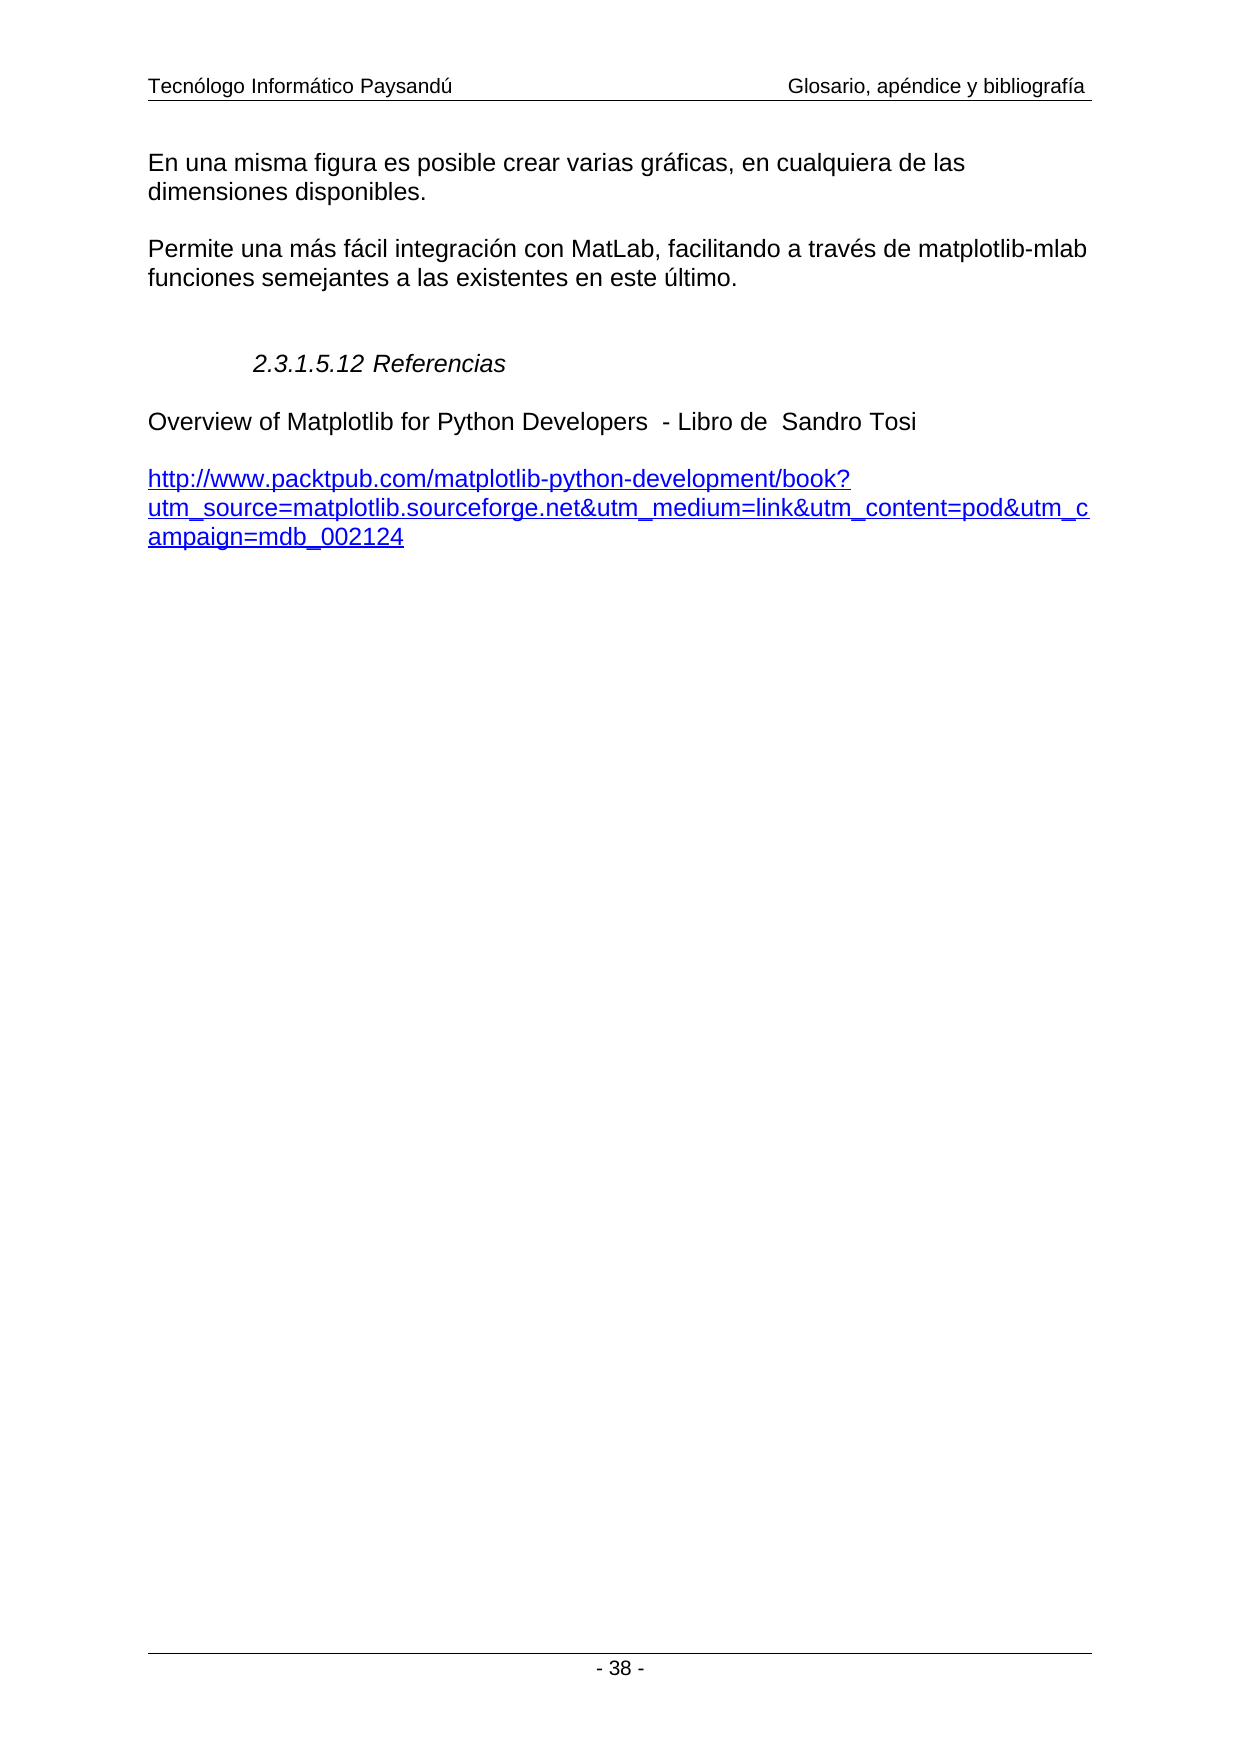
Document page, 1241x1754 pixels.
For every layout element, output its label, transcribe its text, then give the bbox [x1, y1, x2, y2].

text http://www.packtpub.com/matplotlib-python-development/book?utm_source=matplotlib.sourceforge.net&utm_medium=link&utm_content=pod&utm_campaign=mdb_002124 [148, 464, 1092, 550]
text Permite una más fácil integración con MatLab, facilitando a través de matplotlib-mlab funciones semejantes a las existentes en este último. [148, 234, 1092, 291]
subtitle Referencias [253, 349, 1092, 378]
text Overview of Matplotlib for Python Developers - Libro de Sandro Tosi [148, 406, 1092, 435]
text En una misma figura es posible crear varias gráficas, en cualquiera de las dimensiones disponibles. [148, 148, 1092, 205]
